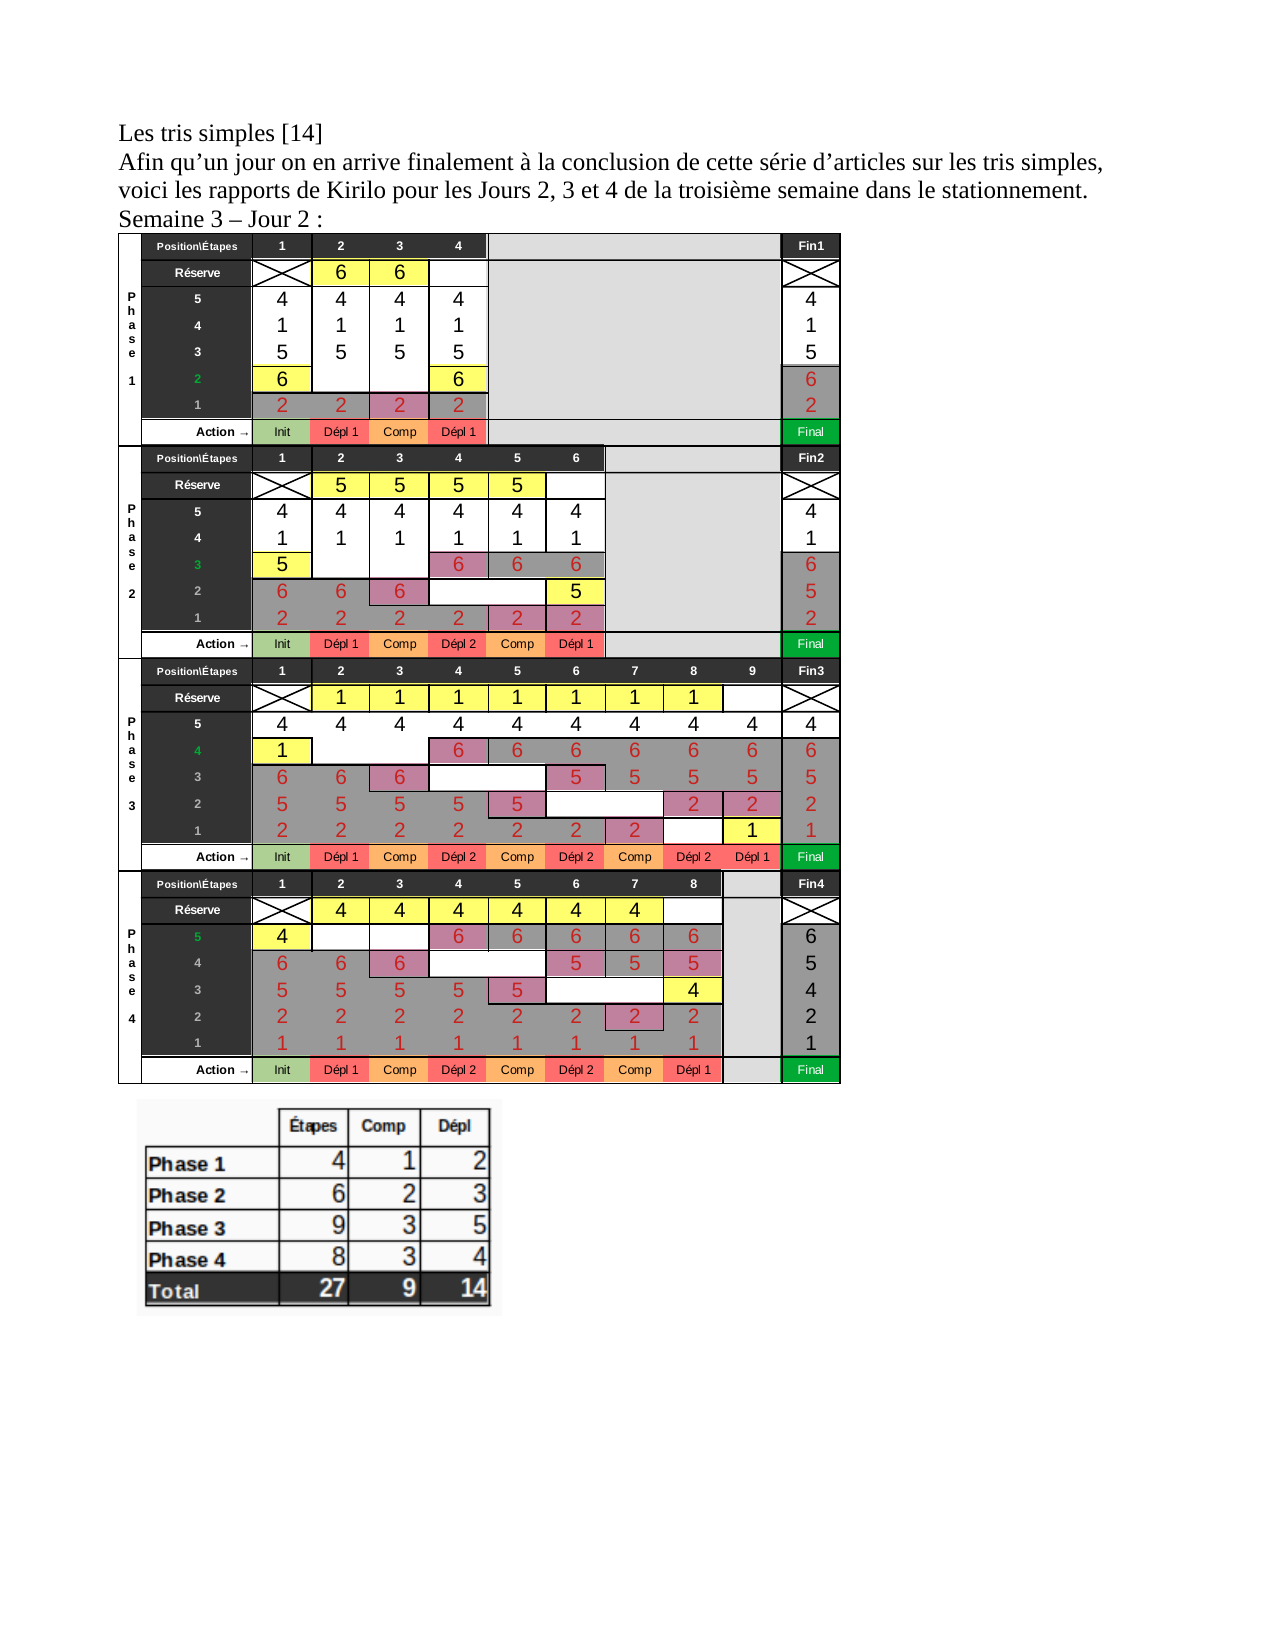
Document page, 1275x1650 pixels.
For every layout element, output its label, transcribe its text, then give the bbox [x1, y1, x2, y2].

text Les tris simples [14] [118, 118, 1157, 147]
text Afin qu’un jour on en arrive finalement à la conclusion de cette série d’articles sur les tris simples, voici les rapports de Kirilo pour les Jours 2, 3 et 4 de la troisième semaine dans le stationnement. [118, 147, 1157, 204]
text Semaine 3 – Jour 2 : [118, 204, 1157, 233]
picture [136, 1099, 503, 1316]
